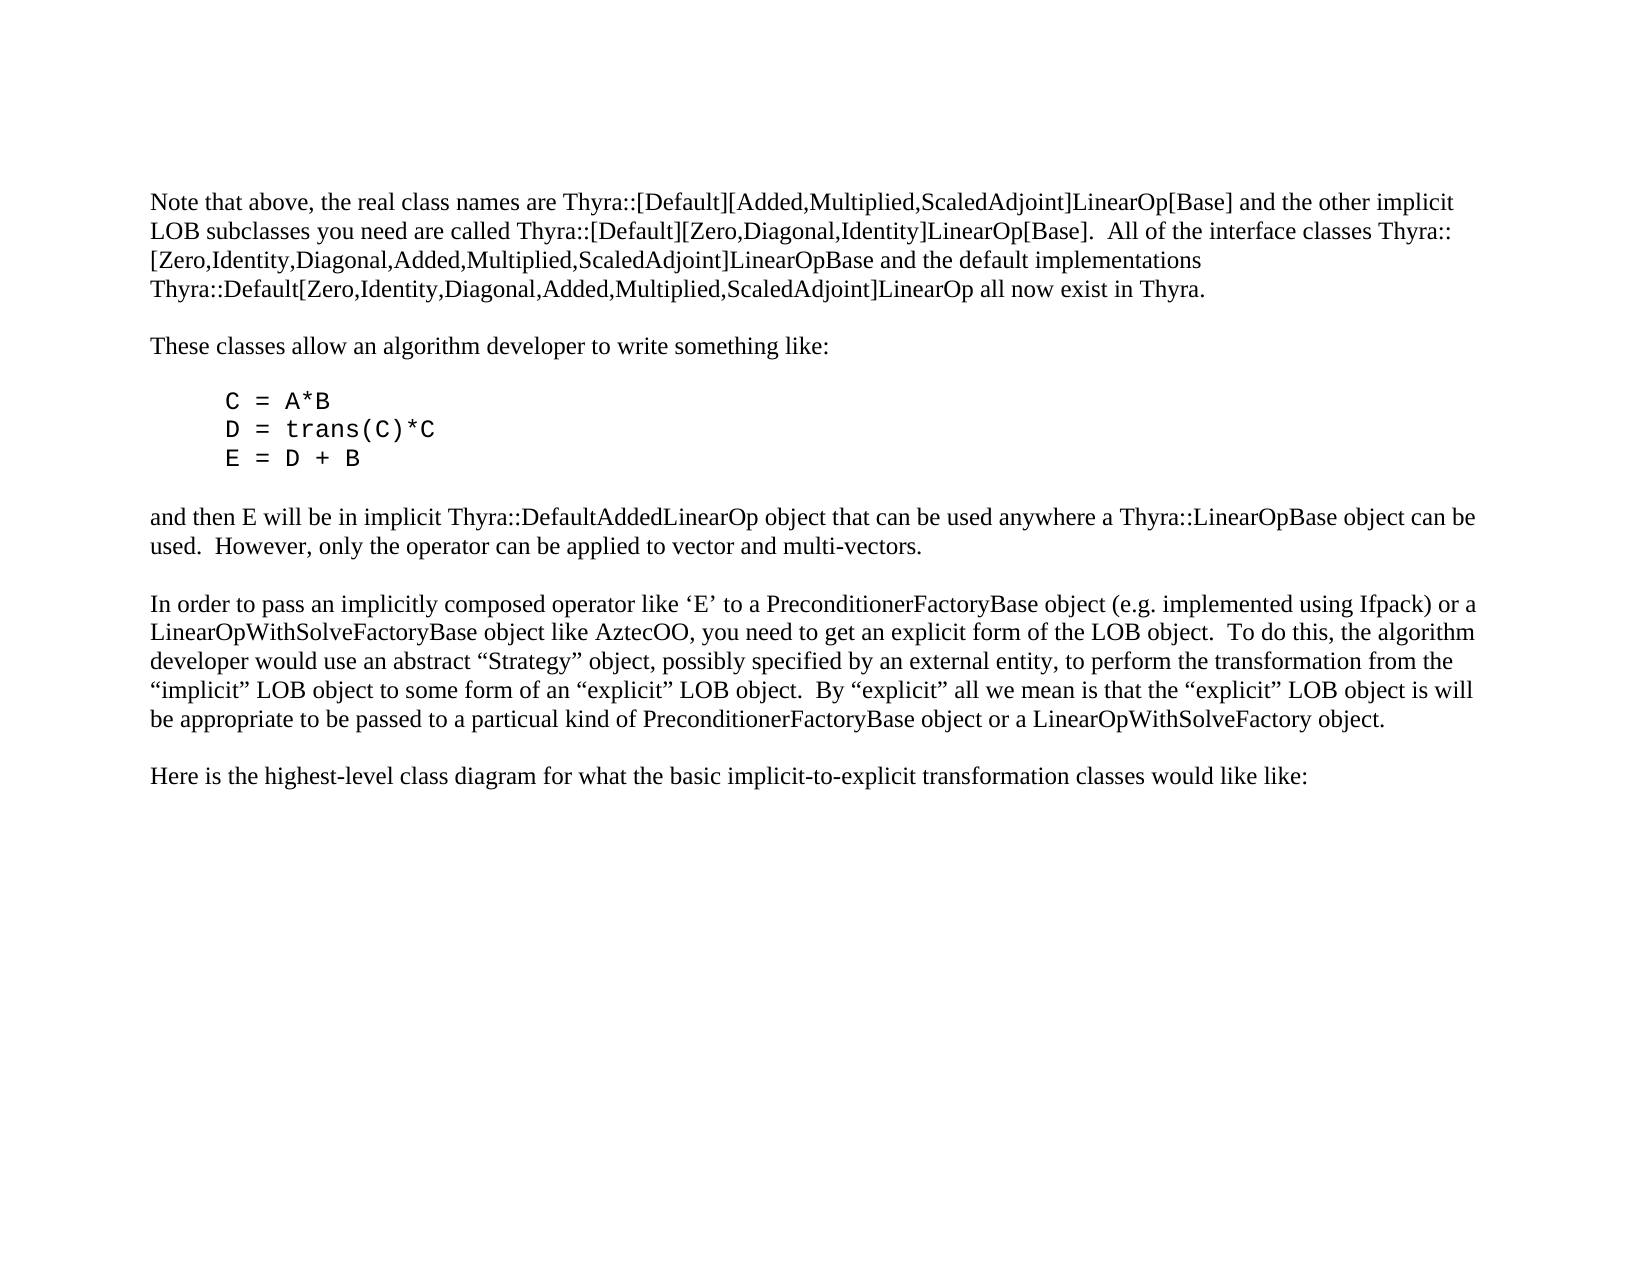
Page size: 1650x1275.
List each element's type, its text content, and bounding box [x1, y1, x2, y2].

text E = D + B [225, 445, 1500, 474]
text and then E will be in implicit Thyra::DefaultAddedLinearOp object that can be used anywhere a Thyra::LinearOpBase object can be used. However, only the operator can be applied to vector and multi-vectors. [150, 502, 1500, 560]
text Note that above, the real class names are Thyra::[Default][Added,Multiplied,ScaledAdjoint]LinearOp[Base] and the other implicit LOB subclasses you need are called Thyra::[Default][Zero,Diagonal,Identity]LinearOp[Base]. All of the interface classes Thyra::[Zero,Identity,Diagonal,Added,Multiplied,ScaledAdjoint]LinearOpBase and the default implementations Thyra::Default[Zero,Identity,Diagonal,Added,Multiplied,ScaledAdjoint]LinearOp all now exist in Thyra. [150, 187, 1500, 302]
text Here is the highest-level class diagram for what the basic implicit-to-explicit transformation classes would like like: [150, 761, 1500, 790]
text In order to pass an implicitly composed operator like ‘E’ to a PreconditionerFactoryBase object (e.g. implemented using Ifpack) or a LinearOpWithSolveFactoryBase object like AztecOO, you need to get an explicit form of the LOB object. To do this, the algorithm developer would use an abstract “Strategy” object, possibly specified by an external entity, to perform the transformation from the “implicit” LOB object to some form of an “explicit” LOB object. By “explicit” all we mean is that the “explicit” LOB object is will be appropriate to be passed to a particual kind of PreconditionerFactoryBase object or a LinearOpWithSolveFactory object. [150, 589, 1500, 732]
text D = trans(C)*C [225, 417, 1500, 445]
text These classes allow an algorithm developer to write something like: [150, 331, 1500, 360]
text C = A*B [225, 389, 1500, 417]
